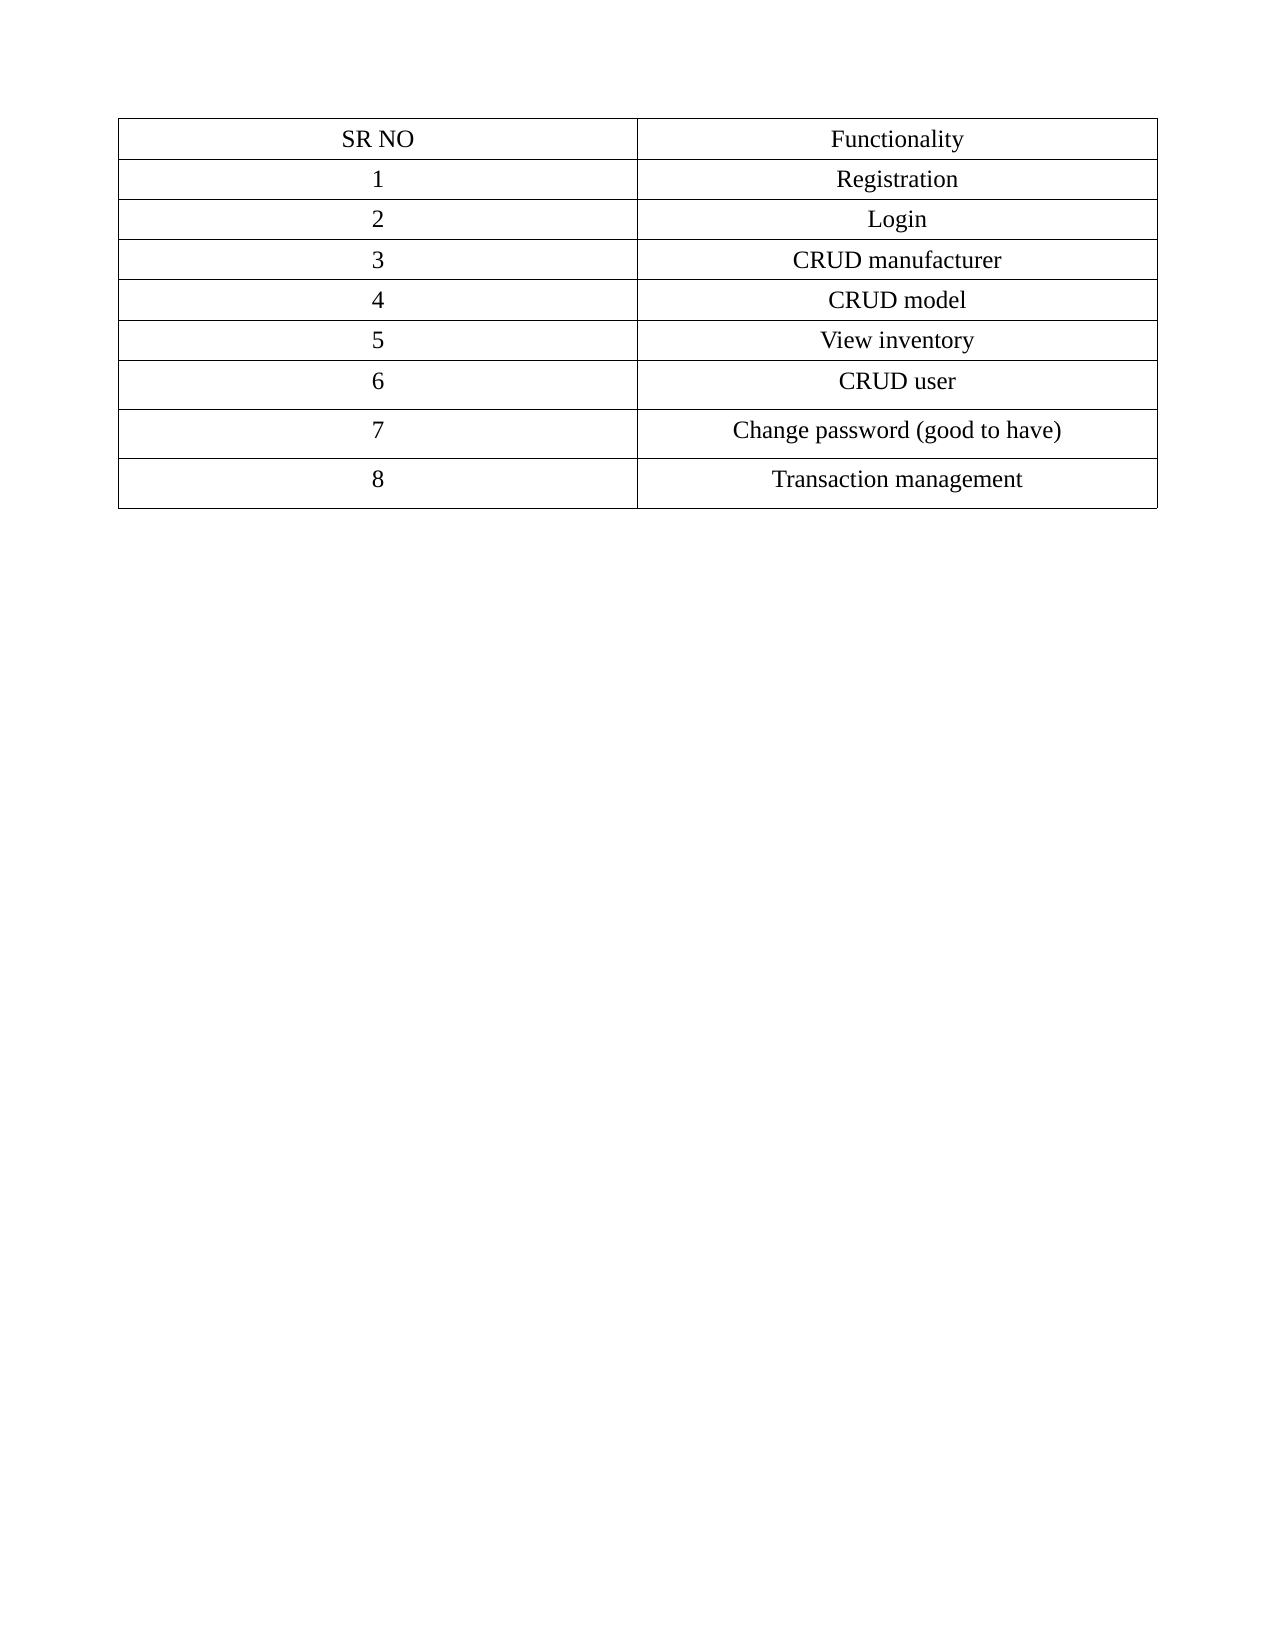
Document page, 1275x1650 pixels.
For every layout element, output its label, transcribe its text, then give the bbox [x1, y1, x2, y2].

table_cell 2 [119, 200, 637, 239]
table_cell View inventory [638, 321, 1157, 360]
table_cell Registration [638, 160, 1157, 199]
table_cell 8 [119, 459, 637, 507]
table_cell 7 [119, 410, 637, 458]
table_cell 1 [119, 160, 637, 199]
table_header SR NO [119, 119, 637, 158]
table_cell Change password (good to have) [638, 410, 1157, 458]
table_cell CRUD manufacturer [638, 240, 1157, 279]
table_cell Transaction management [638, 459, 1157, 507]
table_cell 3 [119, 240, 637, 279]
table_header Functionality [638, 119, 1157, 158]
table_cell 6 [119, 361, 637, 409]
table_cell CRUD model [638, 280, 1157, 320]
table_cell 5 [119, 321, 637, 360]
table_cell CRUD user [638, 361, 1157, 409]
table_cell Login [638, 200, 1157, 239]
table_cell 4 [119, 280, 637, 320]
